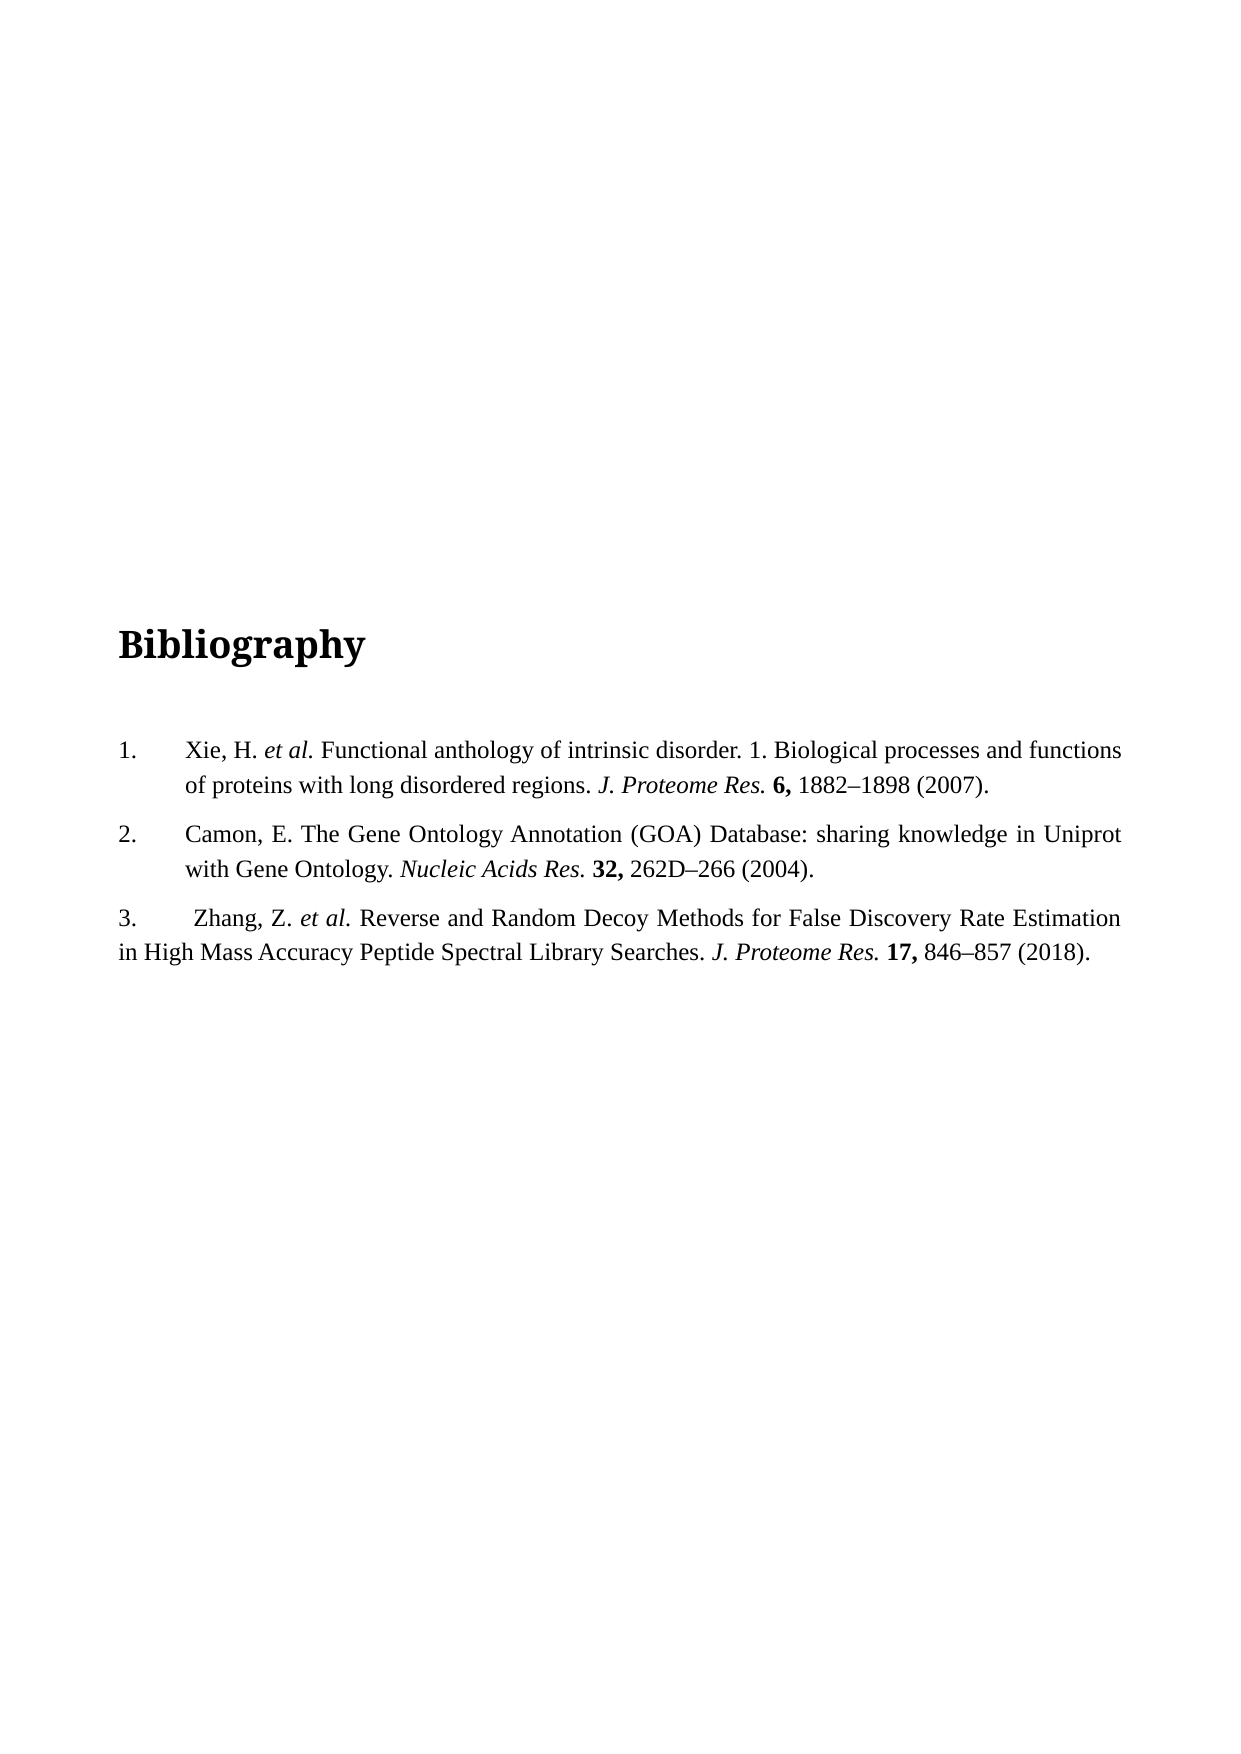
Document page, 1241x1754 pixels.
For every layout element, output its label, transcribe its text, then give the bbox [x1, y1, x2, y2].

text 2. Camon, E. The Gene Ontology Annotation (GOA) Database: sharing knowledge in Uniprot with Gene Ontology. Nucleic Acids Res. 32, 262D–266 (2004). [118, 819, 1122, 882]
text 3. Zhang, Z. et al. Reverse and Random Decoy Methods for False Discovery Rate Estimation in High Mass Accuracy Peptide Spectral Library Searches. J. Proteome Res. 17, 846–857 (2018). [118, 903, 1122, 966]
subtitle Bibliography [118, 618, 1122, 669]
text 1. Xie, H. et al. Functional anthology of intrinsic disorder. 1. Biological processes and functions of proteins with long disordered regions. J. Proteome Res. 6, 1882–1898 (2007). [118, 736, 1122, 799]
